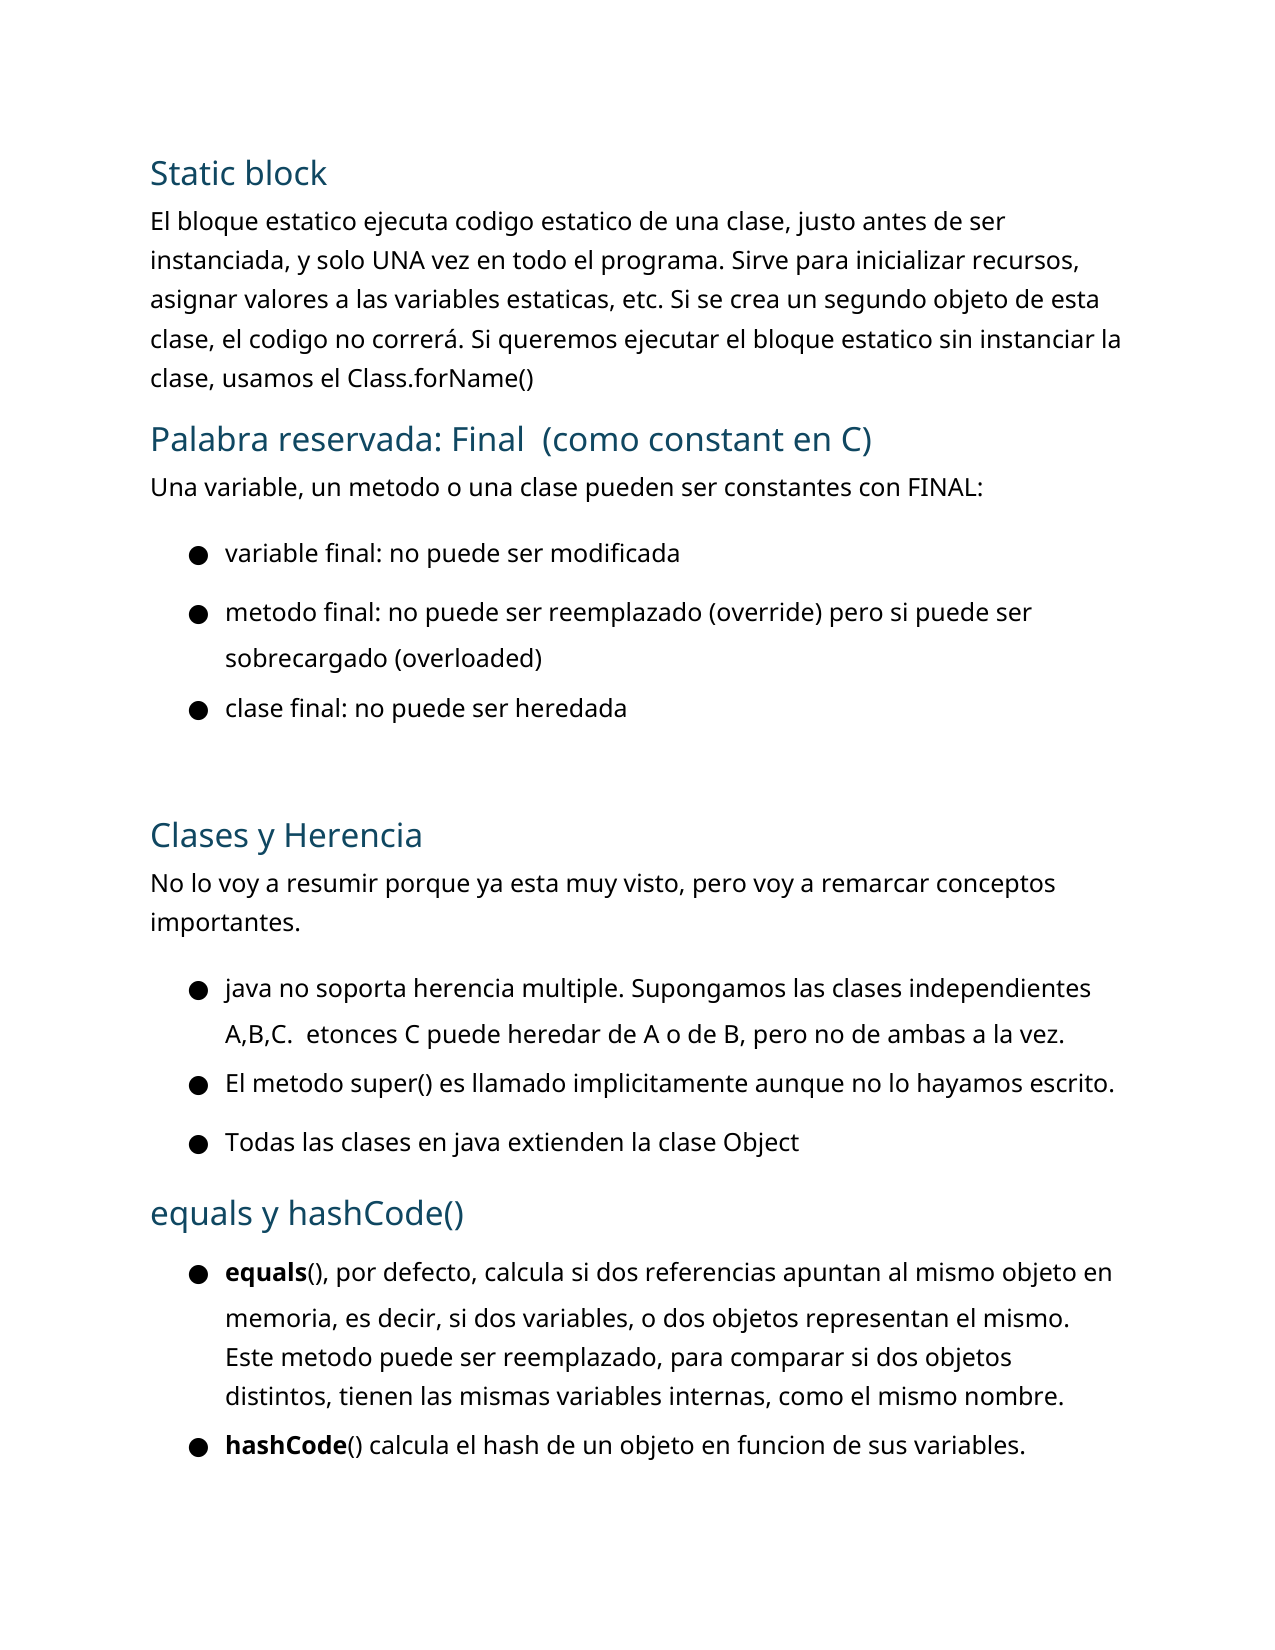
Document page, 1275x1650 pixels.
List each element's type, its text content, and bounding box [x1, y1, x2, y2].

list clase final: no puede ser heredada [187, 680, 1125, 731]
list variable final: no puede ser modificada [187, 526, 1125, 577]
subtitle equals y hashCode() [150, 1190, 1125, 1236]
subtitle Static block [150, 150, 1125, 195]
list hashCode() calcula el hash de un objeto en funcion de sus variables. [187, 1418, 1125, 1469]
text No lo voy a resumir porque ya esta muy visto, pero voy a remarcar conceptos importantes. [150, 865, 1125, 938]
subtitle Clases y Herencia [150, 812, 1125, 857]
list El metodo super() es llamado implicitamente aunque no lo hayamos escrito. [187, 1056, 1125, 1107]
subtitle Palabra reservada: Final (como constant en C) [150, 416, 1125, 462]
list java no soporta herencia multiple. Supongamos las clases independientes A,B,C. etonces C puede heredar de A o de B, pero no de ambas a la vez. [187, 960, 1125, 1051]
list Todas las clases en java extienden la clase Object [187, 1115, 1125, 1166]
text El bloque estatico ejecuta codigo estatico de una clase, justo antes de ser instanciada, y solo UNA vez en todo el programa. Sirve para inicializar recursos, asignar valores a las variables estaticas, etc. Si se crea un segundo objeto de esta clase, el codigo no correrá. Si queremos ejecutar el bloque estatico sin instanciar la clase, usamos el Class.forName() [150, 204, 1125, 394]
text Una variable, un metodo o una clase pueden ser constantes con FINAL: [150, 470, 1125, 504]
list equals(), por defecto, calcula si dos referencias apuntan al mismo objeto en memoria, es decir, si dos variables, o dos objetos representan el mismo. Este metodo puede ser reemplazado, para comparar si dos objetos distintos, tienen las mismas variables internas, como el mismo nombre. [187, 1244, 1125, 1413]
list metodo final: no puede ser reemplazado (override) pero si puede ser sobrecargado (overloaded) [187, 585, 1125, 675]
